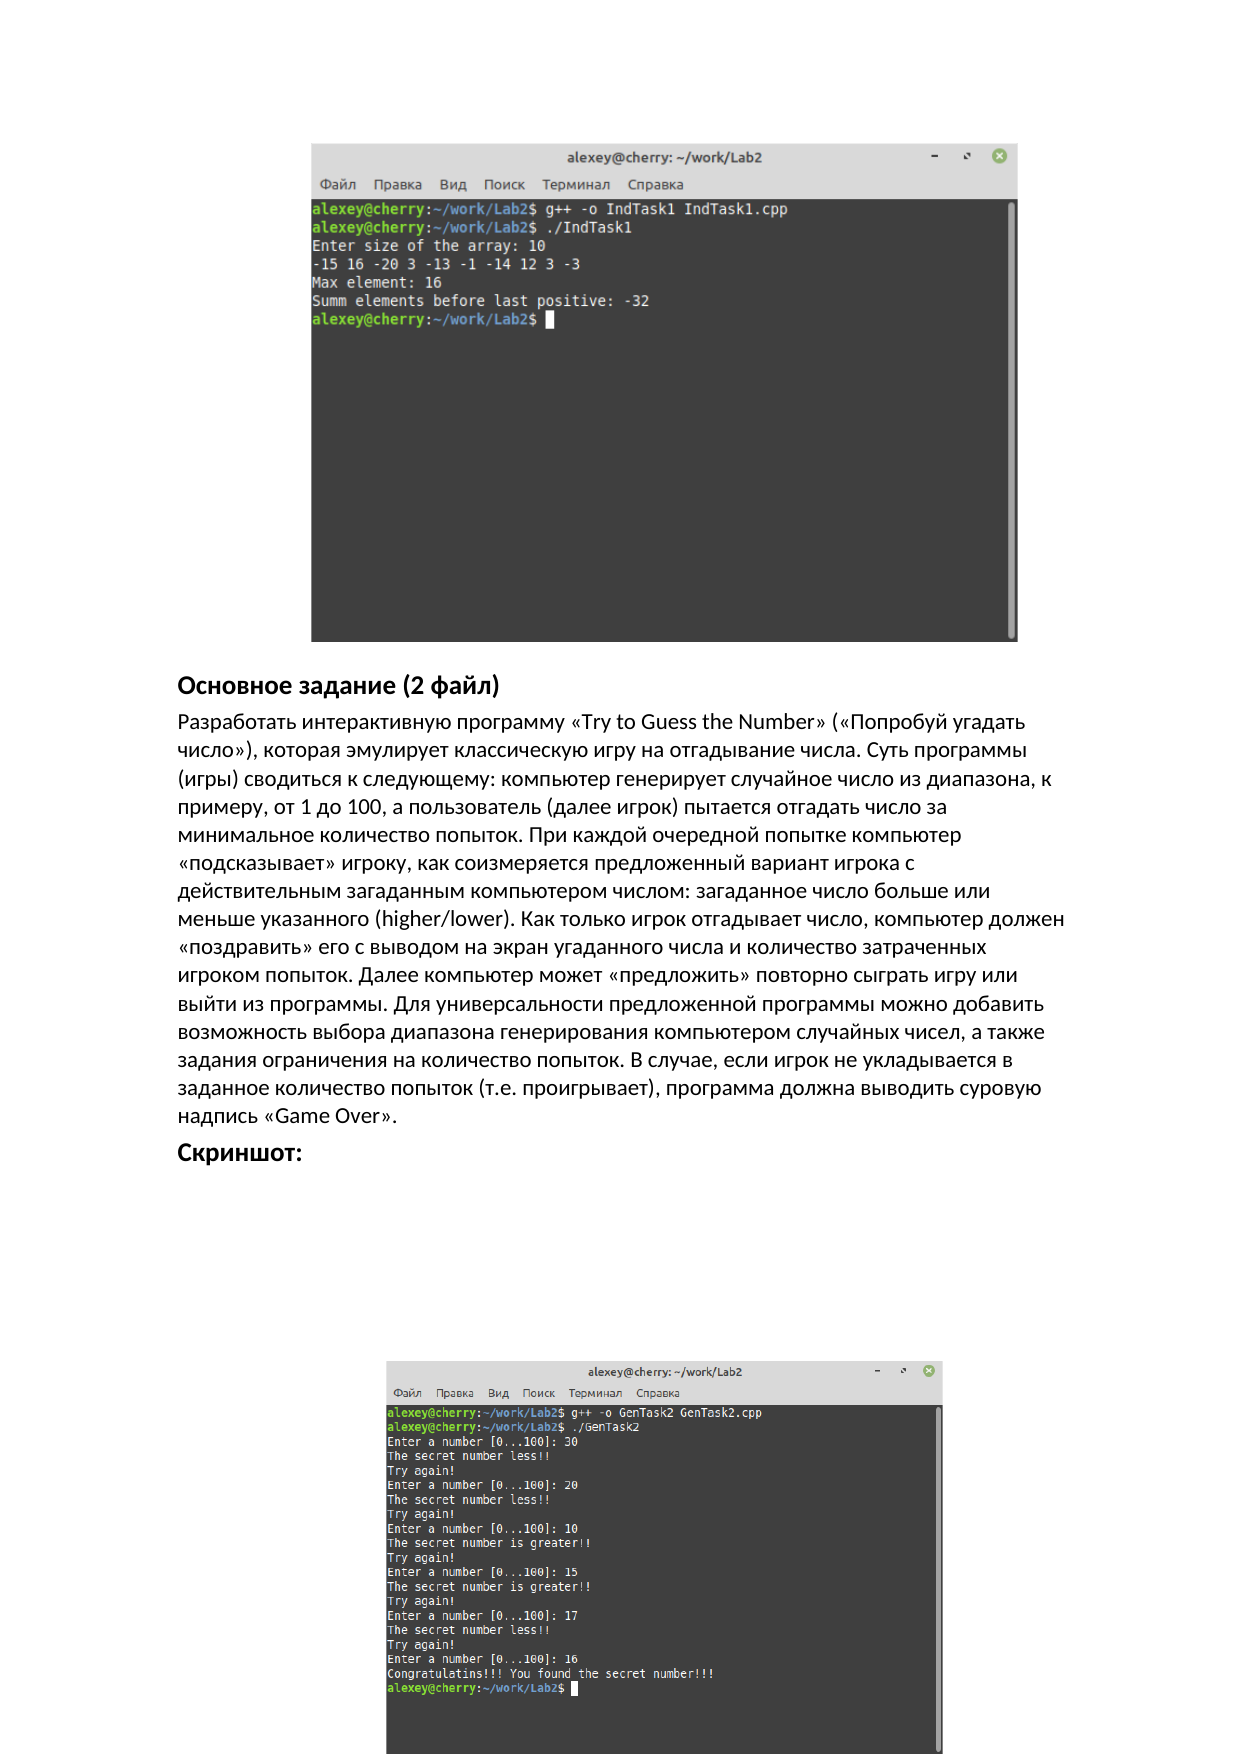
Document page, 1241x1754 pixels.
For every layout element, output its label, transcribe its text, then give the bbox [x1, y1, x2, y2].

text Разработать интерактивную программу «Try to Guess the Number» («Попробуй угадать число»), которая эмулирует классическую игру на отгадывание числа. Суть программы (игры) сводиться к следующему: компьютер генерирует случайное число из диапазона, к примеру, от 1 до 100, а пользователь (далее игрок) пытается отгадать число за минимальное количество попыток. При каждой очередной попытке компьютер «подсказывает» игроку, как соизмеряется предложенный вариант игрока с действительным загаданным компьютером числом: загаданное число больше или меньше указанного (higher/lower). Как только игрок отгадывает число, компьютер должен «поздравить» его с выводом на экран угаданного числа и количество затраченных игроком попыток. Далее компьютер может «предложить» повторно сыграть игру или выйти из программы. Для универсальности предложенной программы можно добавить возможность выбора диапазона генерирования компьютером случайных чисел, а также задания ограничения на количество попыток. В случае, если игрок не укладывается в заданное количество попыток (т.е. проигрывает), программа должна выводить суровую надпись «Game Over». [177, 707, 1069, 1129]
text Скриншот: [177, 1136, 1069, 1168]
text Основное задание (2 файл) [177, 668, 1069, 701]
